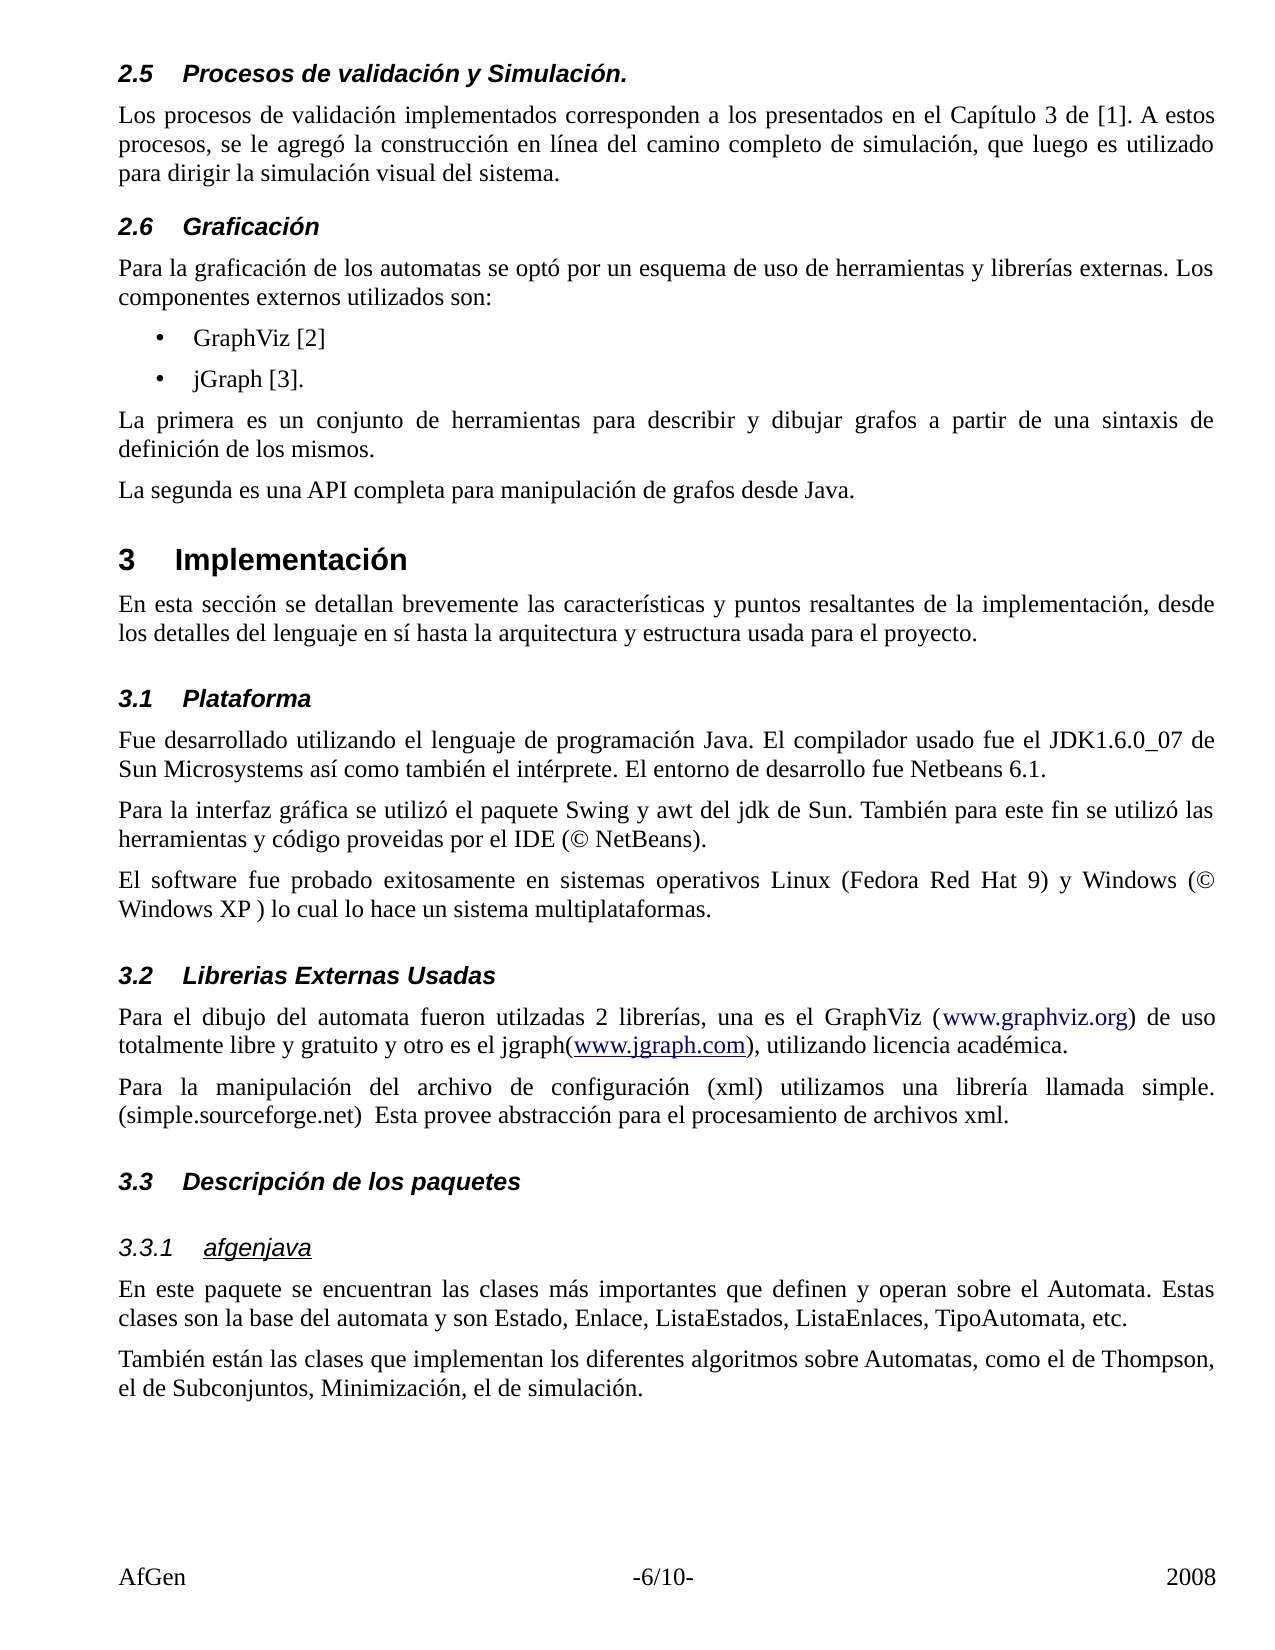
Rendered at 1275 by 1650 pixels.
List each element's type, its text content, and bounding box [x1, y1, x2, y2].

text También están las clases que implementan los diferentes algoritmos sobre Automatas, como el de Thompson, el de Subconjuntos, Minimización, el de simulación. [118, 1344, 1216, 1402]
list jGraph [3]. [156, 364, 1216, 393]
text En este paquete se encuentran las clases más importantes que definen y operan sobre el Automata. Estas clases son la base del automata y son Estado, Enlace, ListaEstados, ListaEnlaces, TipoAutomata, etc. [118, 1274, 1216, 1332]
subtitle Librerias Externas Usadas [118, 961, 1216, 989]
text Los procesos de validación implementados corresponden a los presentados en el Capítulo 3 de [1]. A estos procesos, se le agregó la construcción en línea del camino completo de simulación, que luego es utilizado para dirigir la simulación visual del sistema. [118, 100, 1216, 187]
text La segunda es una API completa para manipulación de grafos desde Java. [118, 475, 1216, 504]
subtitle Graficación [118, 212, 1216, 240]
subtitle Descripción de los paquetes [118, 1167, 1216, 1196]
text En esta sección se detallan brevemente las características y puntos resaltantes de la implementación, desde los detalles del lenguaje en sí hasta la arquitectura y estructura usada para el proyecto. [118, 589, 1216, 647]
subtitle Implementación [118, 542, 1216, 577]
subtitle Procesos de validación y Simulación. [118, 59, 1216, 88]
subtitle Plataforma [118, 684, 1216, 713]
list GraphViz [2] [156, 323, 1216, 352]
text El software fue probado exitosamente en sistemas operativos Linux (Fedora Red Hat 9) y Windows (© Windows XP ) lo cual lo hace un sistema multiplataformas. [118, 866, 1216, 923]
text La primera es un conjunto de herramientas para describir y dibujar grafos a partir de una sintaxis de definición de los mismos. [118, 405, 1216, 463]
text Fue desarrollado utilizando el lenguaje de programación Java. El compilador usado fue el JDK1.6.0_07 de Sun Microsystems así como también el intérprete. El entorno de desarrollo fue Netbeans 6.1. [118, 726, 1216, 783]
text Para la interfaz gráfica se utilizó el paquete Swing y awt del jdk de Sun. También para este fin se utilizó las herramientas y código proveidas por el IDE (© NetBeans). [118, 796, 1216, 853]
text Para el dibujo del automata fueron utilzadas 2 librerías, una es el GraphViz (www.graphviz.org) de uso totalmente libre y gratuito y otro es el jgraph(www.jgraph.com), utilizando licencia académica. [118, 1002, 1216, 1059]
text Para la graficación de los automatas se optó por un esquema de uso de herramientas y librerías externas. Los componentes externos utilizados son: [118, 253, 1216, 310]
subtitle afgenjava [118, 1233, 1216, 1262]
text Para la manipulación del archivo de configuración (xml) utilizamos una librería llamada simple. (simple.sourceforge.net) Esta provee abstracción para el procesamiento de archivos xml. [118, 1072, 1216, 1129]
